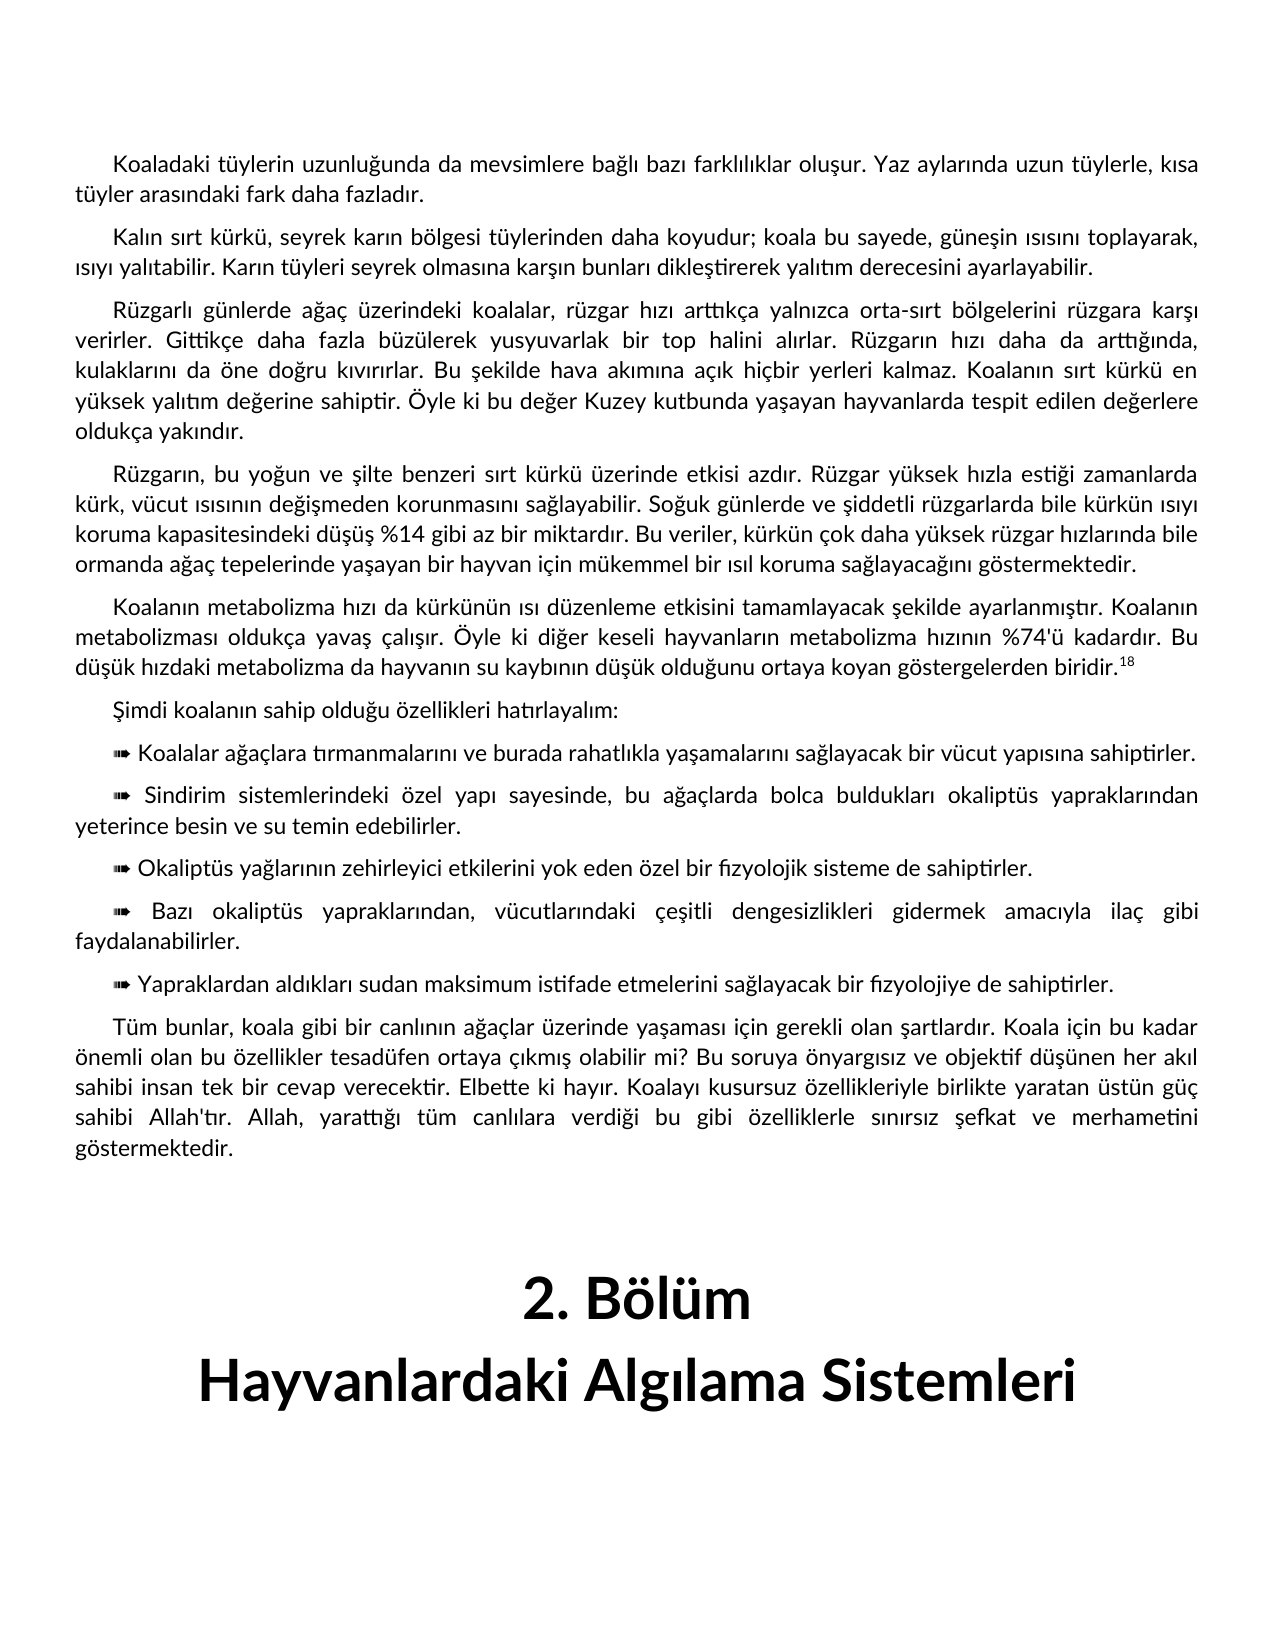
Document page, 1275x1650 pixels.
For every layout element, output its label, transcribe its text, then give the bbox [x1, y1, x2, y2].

text Koalanın metabolizma hızı da kürkünün ısı düzenleme etkisini tamamlayacak şekilde ayarlanmıştır. Koalanın metabolizması oldukça yavaş çalışır. Öyle ki diğer keseli hayvanların metabolizma hızının %74'ü kadardır. Bu düşük hızdaki metabolizma da hayvanın su kaybının düşük olduğunu ortaya koyan göstergelerden biridir.18 [75, 593, 1200, 681]
text Şimdi koalanın sahip olduğu özellikleri hatırlayalım: [75, 696, 1200, 723]
subtitle 2. Bölüm [75, 1261, 1200, 1331]
text Tüm bunlar, koala gibi bir canlının ağaçlar üzerinde yaşaması için gerekli olan şartlardır. Koala için bu kadar önemli olan bu özellikler tesadüfen ortaya çıkmış olabilir mi? Bu soruya önyargısız ve objektif düşünen her akıl sahibi insan tek bir cevap verecektir. Elbette ki hayır. Koalayı kusursuz özellikleriyle birlikte yaratan üstün güç sahibi Allah'tır. Allah, yarattığı tüm canlılara verdiği bu gibi özelliklerle sınırsız şefkat ve merhametini göstermektedir. [75, 1012, 1200, 1161]
text ➠ Sindirim sistemlerindeki özel yapı sayesinde, bu ağaçlarda bolca buldukları okaliptüs yapraklarından yeterince besin ve su temin edebilirler. [75, 781, 1200, 839]
text ➠ Bazı okaliptüs yapraklarından, vücutlarındaki çeşitli dengesizlikleri gidermek amacıyla ilaç gibi faydalanabilirler. [75, 897, 1200, 954]
text ➠ Yapraklardan aldıkları sudan maksimum istifade etmelerini sağlayacak bir fizyolojiye de sahiptirler. [75, 970, 1200, 997]
text ➠ Okaliptüs yağlarının zehirleyici etkilerini yok eden özel bir fizyolojik sisteme de sahiptirler. [75, 854, 1200, 882]
text Koaladaki tüylerin uzunluğunda da mevsimlere bağlı bazı farklılıklar oluşur. Yaz aylarında uzun tüylerle, kısa tüyler arasındaki fark daha fazladır. [75, 150, 1200, 208]
text Rüzgarlı günlerde ağaç üzerindeki koalalar, rüzgar hızı arttıkça yalnızca orta-sırt bölgelerini rüzgara karşı verirler. Gittikçe daha fazla büzülerek yusyuvarlak bir top halini alırlar. Rüzgarın hızı daha da arttığında, kulaklarını da öne doğru kıvırırlar. Bu şekilde hava akımına açık hiçbir yerleri kalmaz. Koalanın sırt kürkü en yüksek yalıtım değerine sahiptir. Öyle ki bu değer Kuzey kutbunda yaşayan hayvanlarda tespit edilen değerlere oldukça yakındır. [75, 296, 1200, 444]
text Rüzgarın, bu yoğun ve şilte benzeri sırt kürkü üzerinde etkisi azdır. Rüzgar yüksek hızla estiği zamanlarda kürk, vücut ısısının değişmeden korunmasını sağlayabilir. Soğuk günlerde ve şiddetli rüzgarlarda bile kürkün ısıyı koruma kapasitesindeki düşüş %14 gibi az bir miktardır. Bu veriler, kürkün çok daha yüksek rüzgar hızlarında bile ormanda ağaç tepelerinde yaşayan bir hayvan için mükemmel bir ısıl koruma sağlayacağını göstermektedir. [75, 459, 1200, 577]
text ➠ Koalalar ağaçlara tırmanmalarını ve burada rahatlıkla yaşamalarını sağlayacak bir vücut yapısına sahiptirler. [75, 738, 1200, 766]
subtitle Hayvanlardaki Algılama Sistemleri [75, 1344, 1200, 1414]
text Kalın sırt kürkü, seyrek karın bölgesi tüylerinden daha koyudur; koala bu sayede, güneşin ısısını toplayarak, ısıyı yalıtabilir. Karın tüyleri seyrek olmasına karşın bunları dikleştirerek yalıtım derecesini ayarlayabilir. [75, 223, 1200, 281]
